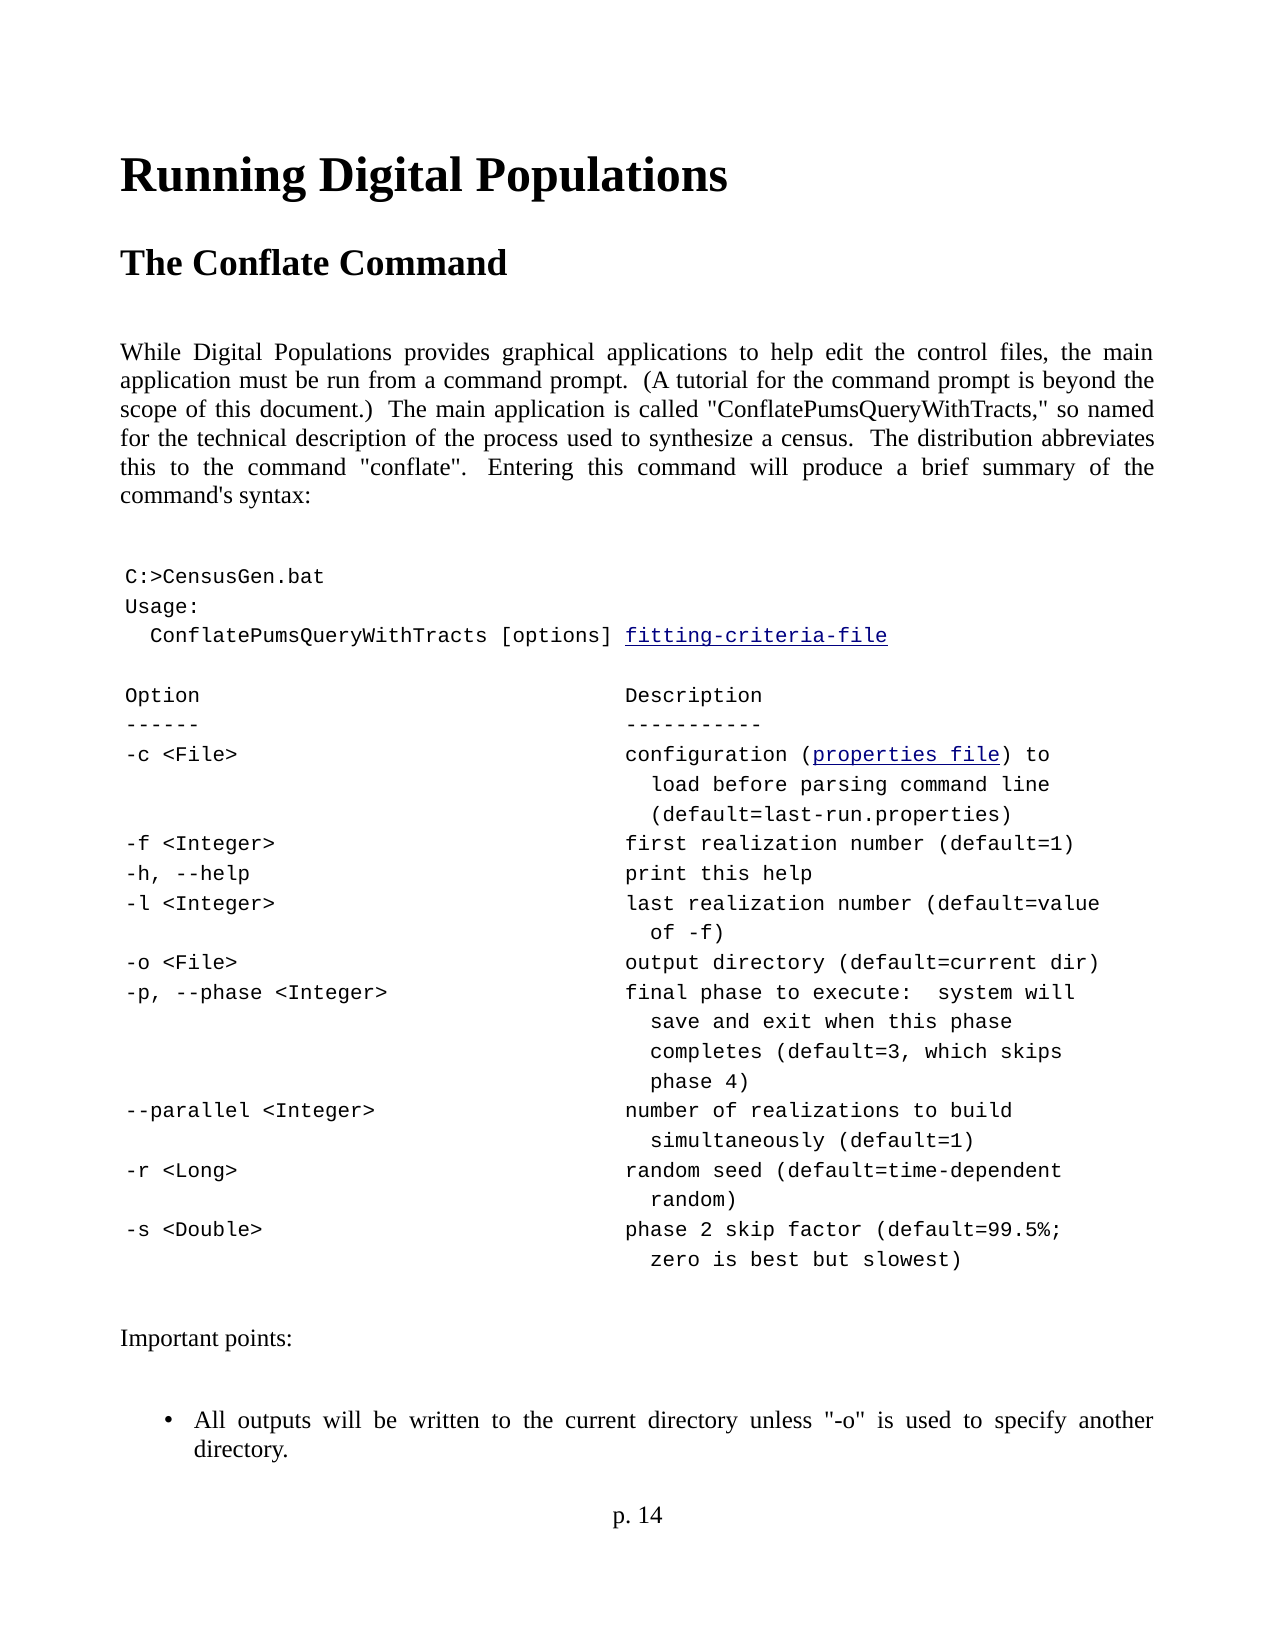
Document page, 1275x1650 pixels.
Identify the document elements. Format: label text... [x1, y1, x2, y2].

text Important points: [120, 1323, 1155, 1351]
table_header C:>CensusGen.bat Usage: ConflatePumsQueryWithTracts [options] fitting-criteria-file Option Description ------ ----------- -c <File> configuration (properties file) to load before parsing command line (default=last-run.properties) -f <Integer> first realization number (default=1) -h, --help print this help -l <Integer> last realization number (default=value of -f) -o <File> output directory (default=current dir) -p, --phase <Integer> final phase to execute: system will save and exit when this phase completes (default=3, which skips phase 4) --parallel <Integer> number of realizations to build simultaneously (default=1) -r <Long> random seed (default=time-dependent random) -s <Double> phase 2 skip factor (default=99.5%; zero is best but slowest) [122, 563, 1155, 1281]
subtitle The Conflate Command [120, 240, 1155, 283]
subtitle Running Digital Populations [120, 145, 1155, 202]
list All outputs will be written to the current directory unless "-o" is used to specify another directory. [164, 1405, 1155, 1463]
text While Digital Populations provides graphical applications to help edit the control files, the main application must be run from a command prompt. (A tutorial for the command prompt is beyond the scope of this document.) The main application is called "ConflatePumsQueryWithTracts," so named for the technical description of the process used to synthesize a census. The distribution abbreviates this to the command "conflate". Entering this command will produce a brief summary of the command's syntax: [120, 337, 1155, 509]
